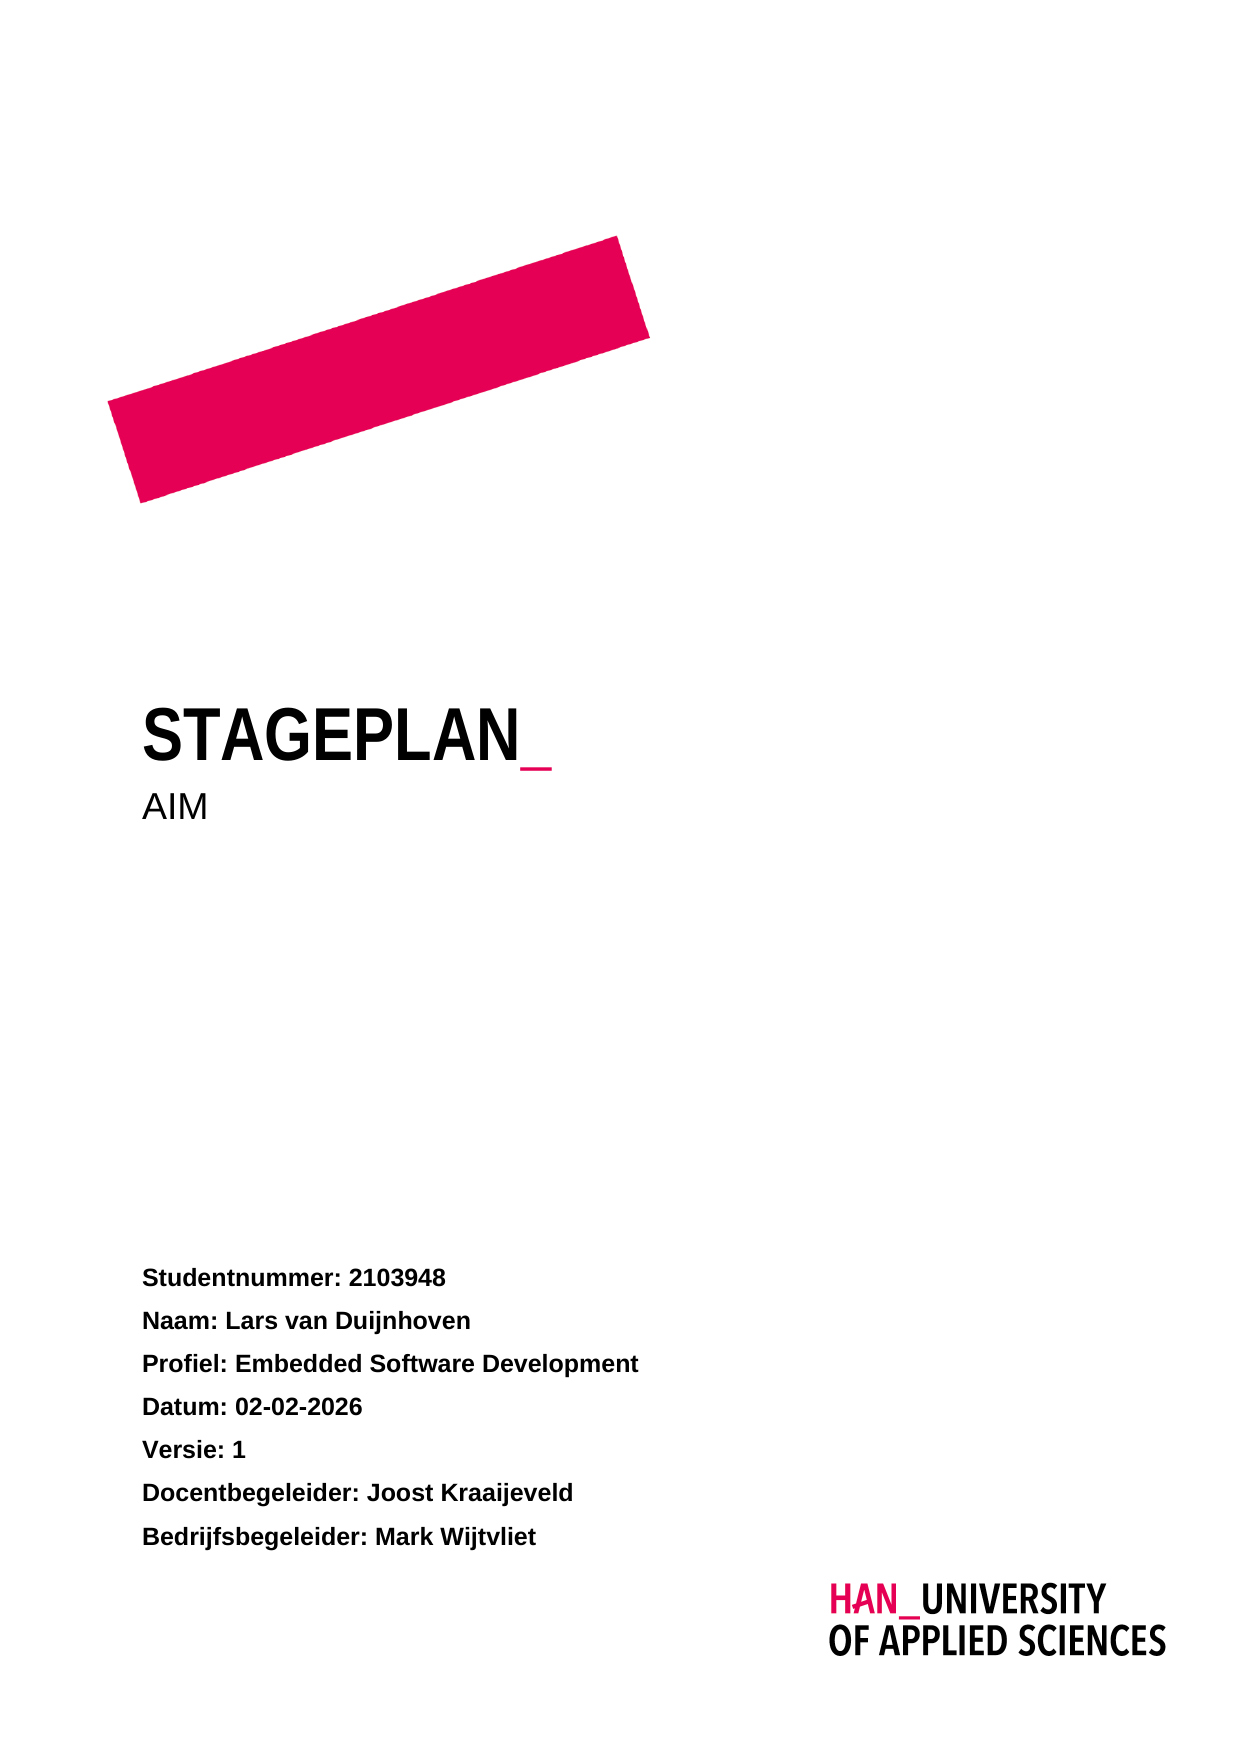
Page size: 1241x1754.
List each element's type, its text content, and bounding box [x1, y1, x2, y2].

picture [26, 0, 794, 535]
text Docentbegeleider: Joost Kraaijeveld [142, 1478, 1098, 1507]
text Versie: 1 [142, 1435, 1098, 1464]
text Profiel: Embedded Software Development [142, 1349, 1098, 1378]
text Bedrijfsbegeleider: Mark Wijtvliet [142, 1521, 1098, 1550]
table_header Stageplan_ AIM [142, 690, 1097, 1263]
text Naam: Lars van Duijnhoven [142, 1306, 1098, 1334]
text Studentnummer: 2103948 [142, 1263, 1098, 1291]
text Datum: 02-02-2026 [142, 1392, 1098, 1421]
